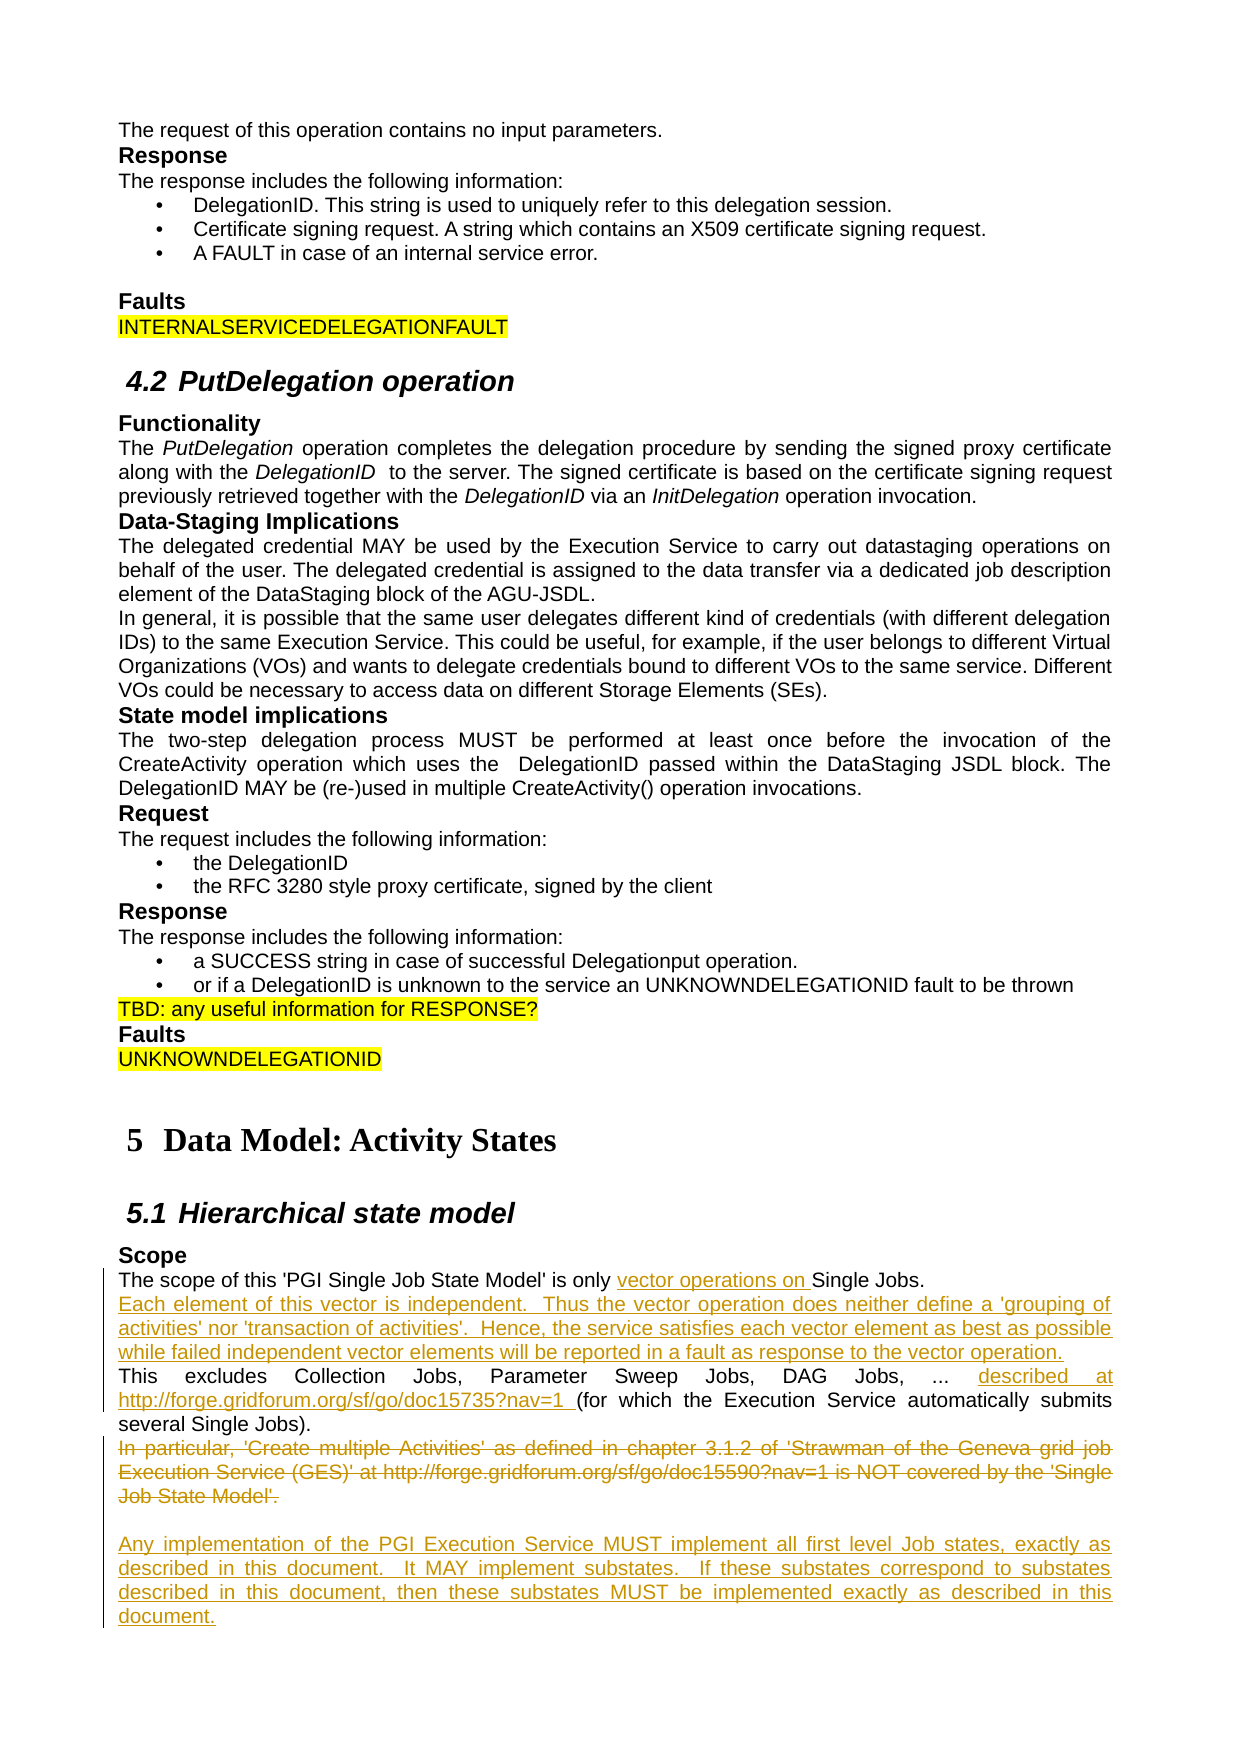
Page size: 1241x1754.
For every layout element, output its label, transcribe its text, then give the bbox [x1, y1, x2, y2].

text Data-Staging Implications [118, 508, 1113, 534]
text The delegated credential MAY be used by the Execution Service to carry out datastaging operations on behalf of the user. The delegated credential is assigned to the data transfer via a dedicated job description element of the DataStaging block of the AGU-JSDL. [118, 534, 1113, 606]
text INTERNALSERVICEDELEGATIONFAULT [118, 314, 1113, 338]
text Scope [118, 1242, 1113, 1268]
subtitle Hierarchical state model [118, 1196, 1122, 1229]
text The scope of this 'PGI Single Job State Model' is only vector operations on Single Jobs. [118, 1268, 1113, 1292]
list DelegationID. This string is used to uniquely refer to this delegation session. [156, 192, 1122, 216]
subtitle Data Model: Activity States [118, 1120, 1122, 1158]
list The response includes the following information: [118, 925, 1122, 949]
list Request [118, 800, 1122, 826]
text The request of this operation contains no input parameters. [118, 118, 1113, 142]
list the DelegationID [156, 850, 1122, 874]
list Functionality [118, 409, 1122, 436]
text Any implementation of the PGI Execution Service MUST implement all first level Job states, exactly as described in this document. It MAY implement substates. If these substates correspond to substates described in this document, then these substates MUST be implemented exactly as described in this [118, 1532, 1113, 1601]
list the RFC 3280 style proxy certificate, signed by the client [156, 874, 1122, 898]
text while failed independent vector elements will be reported in a fault as response to the vector operation. [118, 1338, 1113, 1364]
text UNKNOWNDELEGATIONID [118, 1047, 1113, 1071]
list Response [118, 142, 1122, 168]
text State model implications [118, 702, 1113, 728]
list Certificate signing request. A string which contains an X509 certificate signing request. [156, 216, 1122, 240]
text Faults [118, 288, 1113, 314]
list The request includes the following information: [118, 826, 1122, 850]
list A FAULT in case of an internal service error. [156, 240, 1122, 264]
subtitle PutDelegation operation [118, 363, 1122, 397]
text The two-step delegation process MUST be performed at least once before the invocation of the CreateActivity operation which uses the DelegationID passed within the DataStaging JSDL block. The DelegationID MAY be (re-)used in multiple CreateActivity() operation invocations. [118, 728, 1113, 800]
text This excludes Collection Jobs, Parameter Sweep Jobs, DAG Jobs, ... described at http://forge.gridforum.org/sf/go/doc15735?nav=1 (for which the Execution Service automatically submits several Single Jobs). [118, 1364, 1113, 1436]
list a SUCCESS string in case of successful Delegationput operation. [156, 949, 1122, 973]
list The response includes the following information: [118, 168, 1122, 192]
text Each element of this vector is independent. Thus the vector operation does neither define a 'grouping of activities' nor 'transaction of activities'. Hence, the service satisfies each vector element as best as possible [118, 1292, 1113, 1337]
text In general, it is possible that the same user delegates different kind of credentials (with different delegation IDs) to the same Execution Service. This could be useful, for example, if the user belongs to different Virtual Organizations (VOs) and wants to delegate credentials bound to different VOs to the same service. Different VOs could be necessary to access data on different Storage Elements (SEs). [118, 606, 1113, 702]
text TBD: any useful information for RESPONSE? [118, 997, 1113, 1021]
text document. [118, 1602, 1113, 1628]
text Faults [118, 1021, 1113, 1047]
list or if a DelegationID is unknown to the service an UNKNOWNDELEGATIONID fault to be thrown [156, 973, 1122, 997]
text The PutDelegation operation completes the delegation procedure by sending the signed proxy certificate along with the DelegationID to the server. The signed certificate is based on the certificate signing request previously retrieved together with the DelegationID via an InitDelegation operation invocation. [118, 436, 1113, 508]
list Response [118, 898, 1122, 925]
